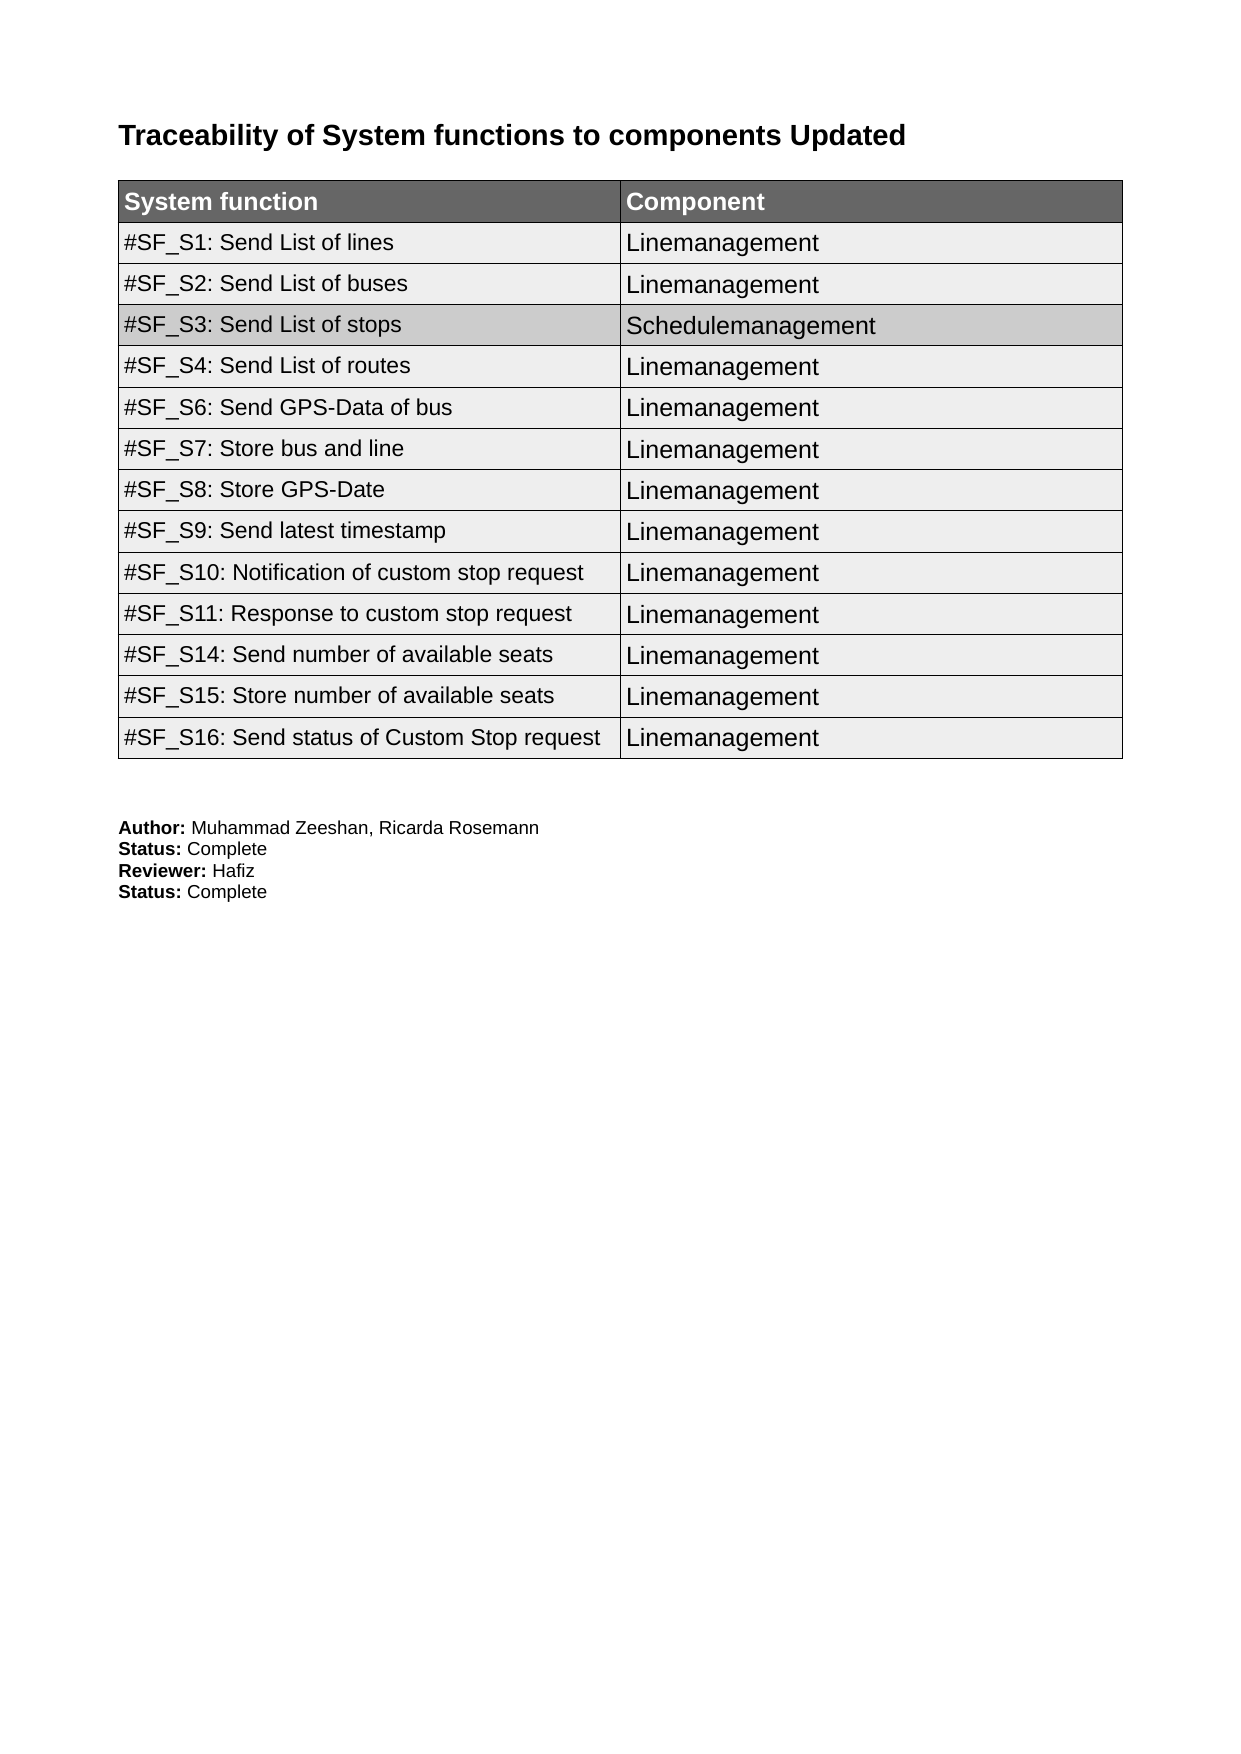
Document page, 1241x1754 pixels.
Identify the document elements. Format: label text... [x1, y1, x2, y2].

text Author: Muhammad Zeeshan, Ricarda Rosemann [118, 816, 1122, 838]
table_cell #SF_S4: Send List of routes [119, 346, 620, 387]
text Traceability of System functions to components Updated [118, 118, 1122, 152]
table_cell Linemanagement [621, 511, 1122, 552]
table_cell Linemanagement [621, 264, 1122, 304]
table_cell #SF_S7: Store bus and line [119, 429, 620, 469]
table_cell Linemanagement [621, 470, 1122, 510]
text Reviewer: Hafiz [118, 859, 1122, 881]
table_cell #SF_S3: Send List of stops [119, 305, 620, 345]
table_cell #SF_S14: Send number of available seats [119, 635, 620, 675]
table_cell #SF_S10: Notification of custom stop request [119, 553, 620, 593]
table_cell #SF_S8: Store GPS-Date [119, 470, 620, 510]
table_cell #SF_S15: Store number of available seats [119, 676, 620, 717]
table_cell Linemanagement [621, 429, 1122, 469]
table_cell #SF_S11: Response to custom stop request [119, 594, 620, 634]
table_cell Linemanagement [621, 635, 1122, 675]
text Status: Complete [118, 881, 1122, 903]
table_cell Schedulemanagement [621, 305, 1122, 345]
table_cell #SF_S16: Send status of Custom Stop request [119, 718, 620, 758]
table_cell #SF_S1: Send List of lines [119, 223, 620, 263]
table_cell Linemanagement [621, 388, 1122, 428]
table_cell Linemanagement [621, 553, 1122, 593]
table_cell #SF_S9: Send latest timestamp [119, 511, 620, 552]
text Status: Complete [118, 838, 1122, 859]
table_cell #SF_S6: Send GPS-Data of bus [119, 388, 620, 428]
table_header System function [119, 181, 620, 222]
table_cell Linemanagement [621, 346, 1122, 387]
table_cell Linemanagement [621, 676, 1122, 717]
table_cell Linemanagement [621, 594, 1122, 634]
table_header Component [621, 181, 1122, 222]
table_cell Linemanagement [621, 223, 1122, 263]
table_cell Linemanagement [621, 718, 1122, 758]
table_cell #SF_S2: Send List of buses [119, 264, 620, 304]
